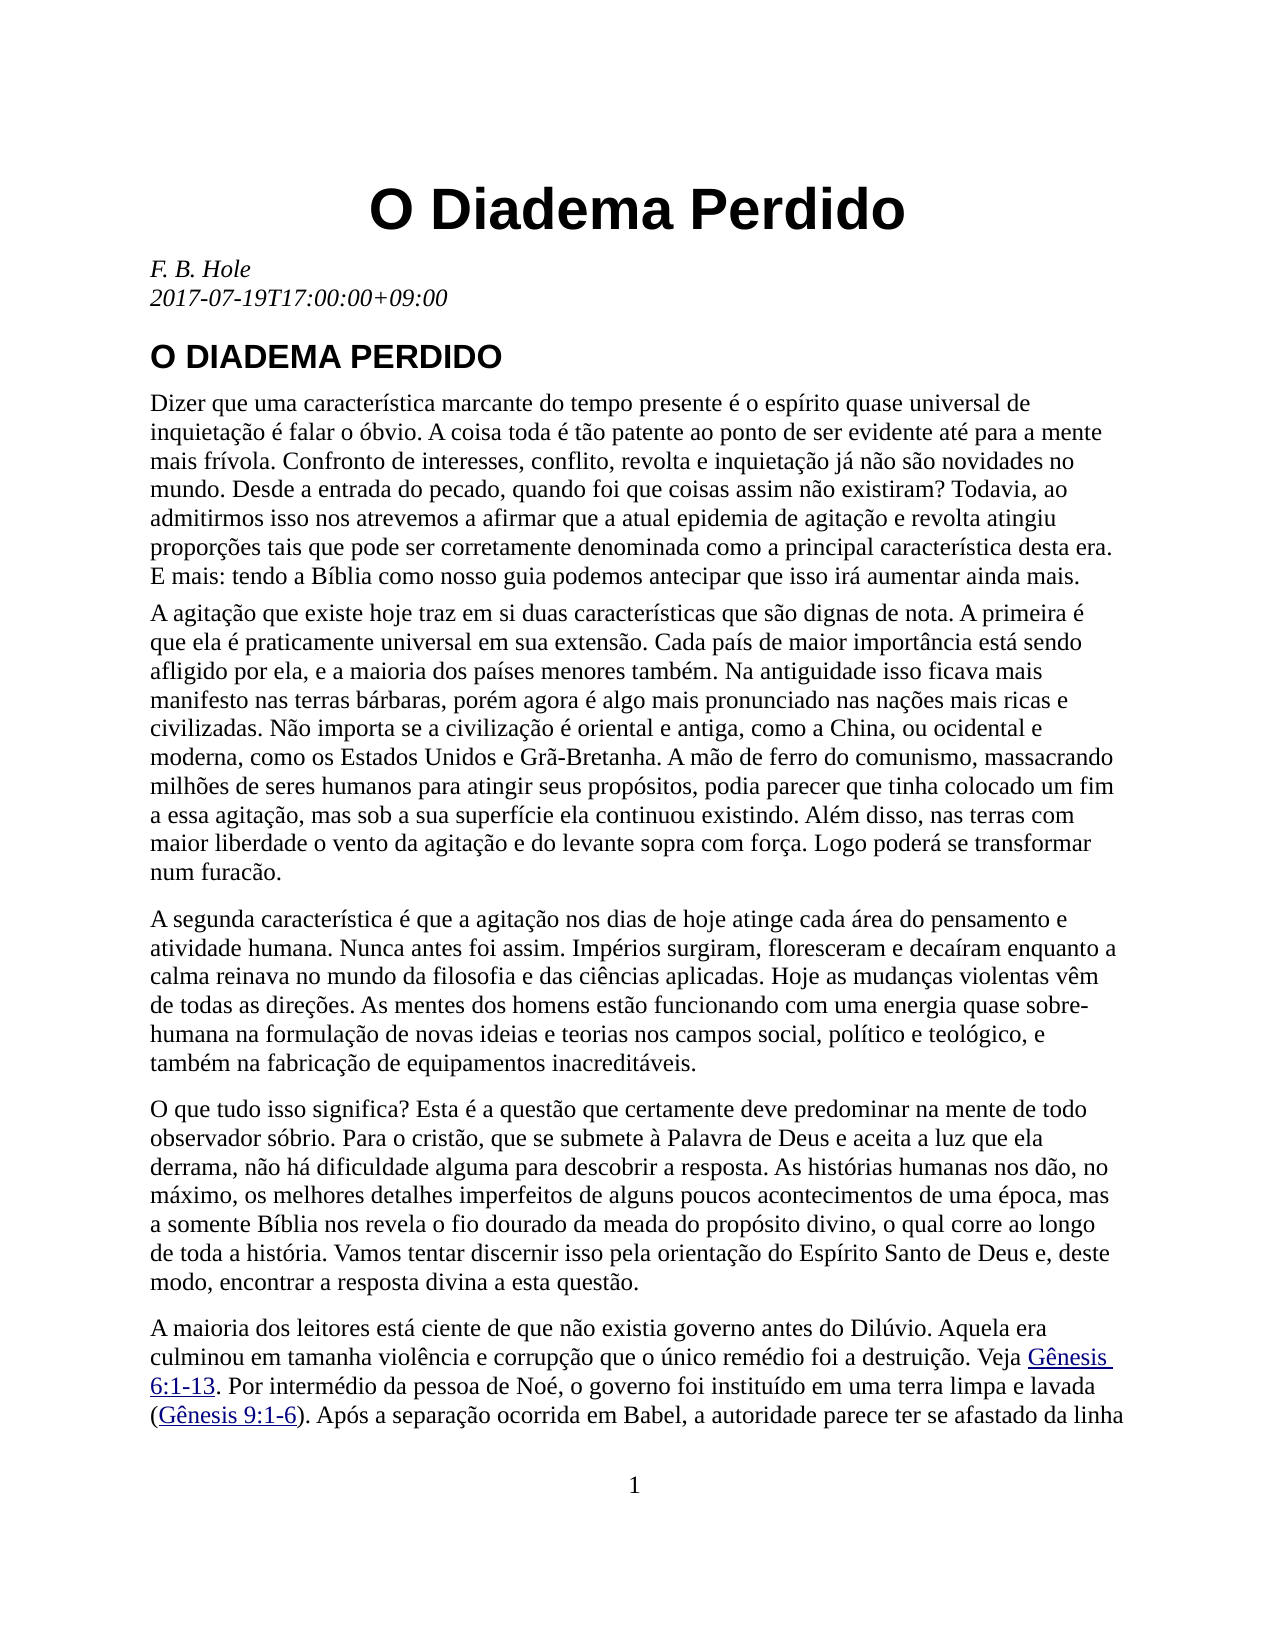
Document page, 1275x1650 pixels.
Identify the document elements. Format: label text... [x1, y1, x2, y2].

text A agitação que existe hoje traz em si duas características que são dignas de nota. A primeira é que ela é praticamente universal em sua extensão. Cada país de maior importância está sendo afligido por ela, e a maioria dos países menores também. Na antiguidade isso ficava mais manifesto nas terras bárbaras, porém agora é algo mais pronunciado nas nações mais ricas e civilizadas. Não importa se a civilização é oriental e antiga, como a China, ou ocidental e moderna, como os Estados Unidos e Grã-Bretanha. A mão de ferro do comunismo, massacrando milhões de seres humanos para atingir seus propósitos, podia parecer que tinha colocado um fim a essa agitação, mas sob a sua superfície ela continuou existindo. Além disso, nas terras com maior liberdade o vento da agitação e do levante sopra com força. Logo poderá se transformar num furacão. [150, 598, 1125, 886]
text F. B. Hole [150, 254, 1125, 283]
text 2017-07-19T17:00:00+09:00 [150, 283, 1125, 312]
subtitle O DIADEMA PERDIDO [150, 337, 1125, 376]
text Dizer que uma característica marcante do tempo presente é o espírito quase universal de inquietação é falar o óbvio. A coisa toda é tão patente ao ponto de ser evidente até para a mente mais frívola. Confronto de interesses, conflito, revolta e inquietação já não são novidades no mundo. Desde a entrada do pecado, quando foi que coisas assim não existiram? Todavia, ao admitirmos isso nos atrevemos a afirmar que a atual epidemia de agitação e revolta atingiu proporções tais que pode ser corretamente denominada como a principal característica desta era. E mais: tendo a Bíblia como nosso guia podemos antecipar que isso irá aumentar ainda mais. [150, 388, 1125, 589]
title O Diadema Perdido [150, 175, 1125, 242]
text A segunda característica é que a agitação nos dias de hoje atinge cada área do pensamento e atividade humana. Nunca antes foi assim. Impérios surgiram, floresceram e decaíram enquanto a calma reinava no mundo da filosofia e das ciências aplicadas. Hoje as mudanças violentas vêm de todas as direções. As mentes dos homens estão funcionando com uma energia quase sobre-humana na formulação de novas ideias e teorias nos campos social, político e teológico, e também na fabricação de equipamentos inacreditáveis. [150, 904, 1125, 1076]
text O que tudo isso significa? Esta é a questão que certamente deve predominar na mente de todo observador sóbrio. Para o cristão, que se submete à Palavra de Deus e aceita a luz que ela derrama, não há dificuldade alguma para descobrir a resposta. As histórias humanas nos dão, no máximo, os melhores detalhes imperfeitos de alguns poucos acontecimentos de uma época, mas a somente Bíblia nos revela o fio dourado da meada do propósito divino, o qual corre ao longo de toda a história. Vamos tentar discernir isso pela orientação do Espírito Santo de Deus e, deste modo, encontrar a resposta divina a esta questão. [150, 1094, 1125, 1296]
text A maioria dos leitores está ciente de que não existia governo antes do Dilúvio. Aquela era culminou em tamanha violência e corrupção que o único remédio foi a destruição. Veja Gênesis 6:1-13. Por intermédio da pessoa de Noé, o governo foi instituído em uma terra limpa e lavada (Gênesis 9:1-6). Após a separação ocorrida em Babel, a autoridade parece ter se afastado da linha [150, 1313, 1125, 1428]
